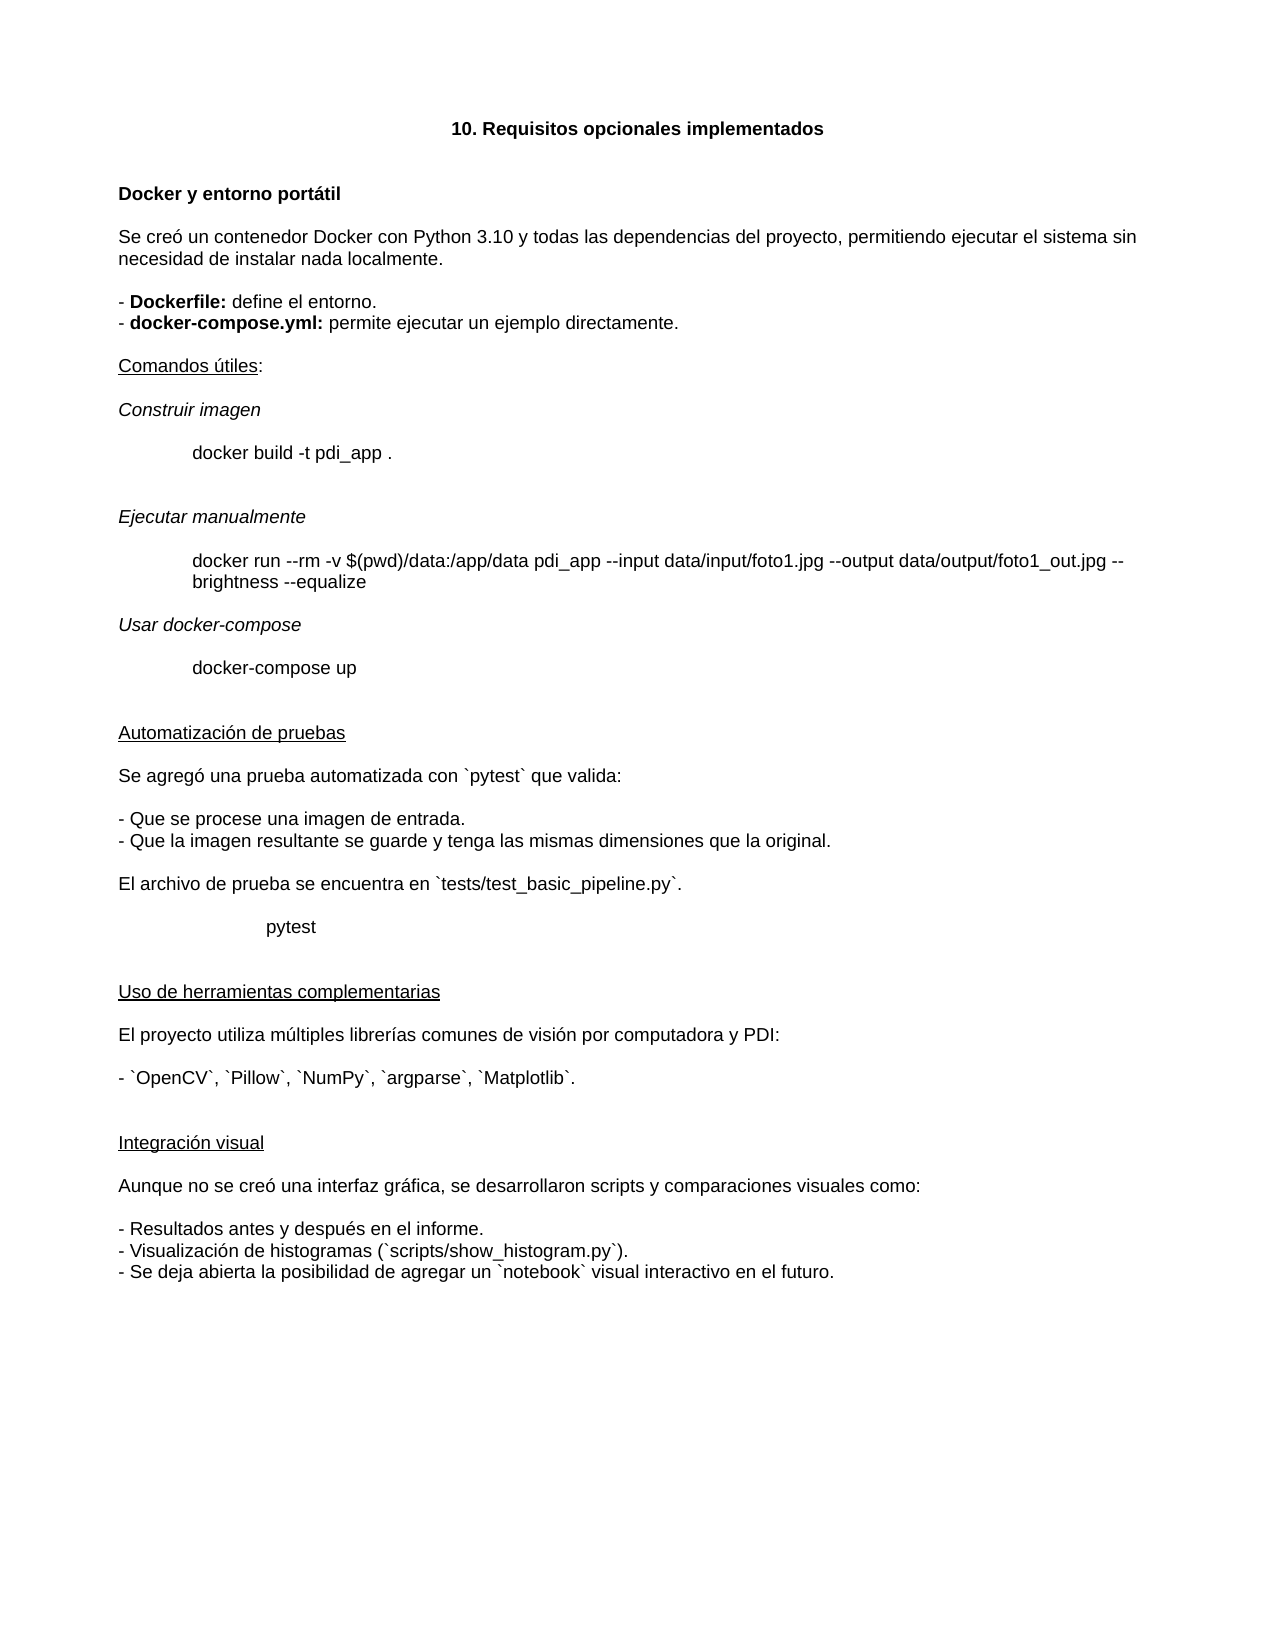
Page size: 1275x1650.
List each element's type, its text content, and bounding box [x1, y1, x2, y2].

text Se creó un contenedor Docker con Python 3.10 y todas las dependencias del proyecto, permitiendo ejecutar el sistema sin necesidad de instalar nada localmente. - Dockerfile: define el entorno. - docker-compose.yml: permite ejecutar un ejemplo directamente. Comandos útiles: [118, 204, 1157, 398]
text docker build -t pdi_app . [118, 420, 1157, 463]
text Docker y entorno portátil [118, 140, 1157, 204]
text - Que se procese una imagen de entrada. - Que la imagen resultante se guarde y tenga las mismas dimensiones que la original. El archivo de prueba se encuentra en `tests/test_basic_pipeline.py`. pytest Uso de herramientas complementarias [118, 787, 1157, 1002]
text Se agregó una prueba automatizada con `pytest` que valida: [118, 743, 1157, 787]
text - `OpenCV`, `Pillow`, `NumPy`, `argparse`, `Matplotlib`. [118, 1045, 1157, 1088]
text - Resultados antes y después en el informe. - Visualización de histogramas (`scripts/show_histogram.py`). - Se deja abierta la posibilidad de agregar un `notebook` visual interactivo en el futuro. [118, 1196, 1157, 1347]
text docker-compose up Automatización de pruebas [118, 657, 1157, 743]
text Integración visual [118, 1088, 1157, 1153]
text Construir imagen [118, 398, 1157, 420]
text Aunque no se creó una interfaz gráfica, se desarrollaron scripts y comparaciones visuales como: [118, 1153, 1157, 1196]
text 10. Requisitos opcionales implementados [118, 118, 1157, 140]
text El proyecto utiliza múltiples librerías comunes de visión por computadora y PDI: [118, 1002, 1157, 1045]
text docker run --rm -v $(pwd)/data:/app/data pdi_app --input data/input/foto1.jpg --output data/output/foto1_out.jpg -- brightness --equalize Usar docker-compose [118, 549, 1157, 657]
text Ejecutar manualmente [118, 485, 1157, 549]
